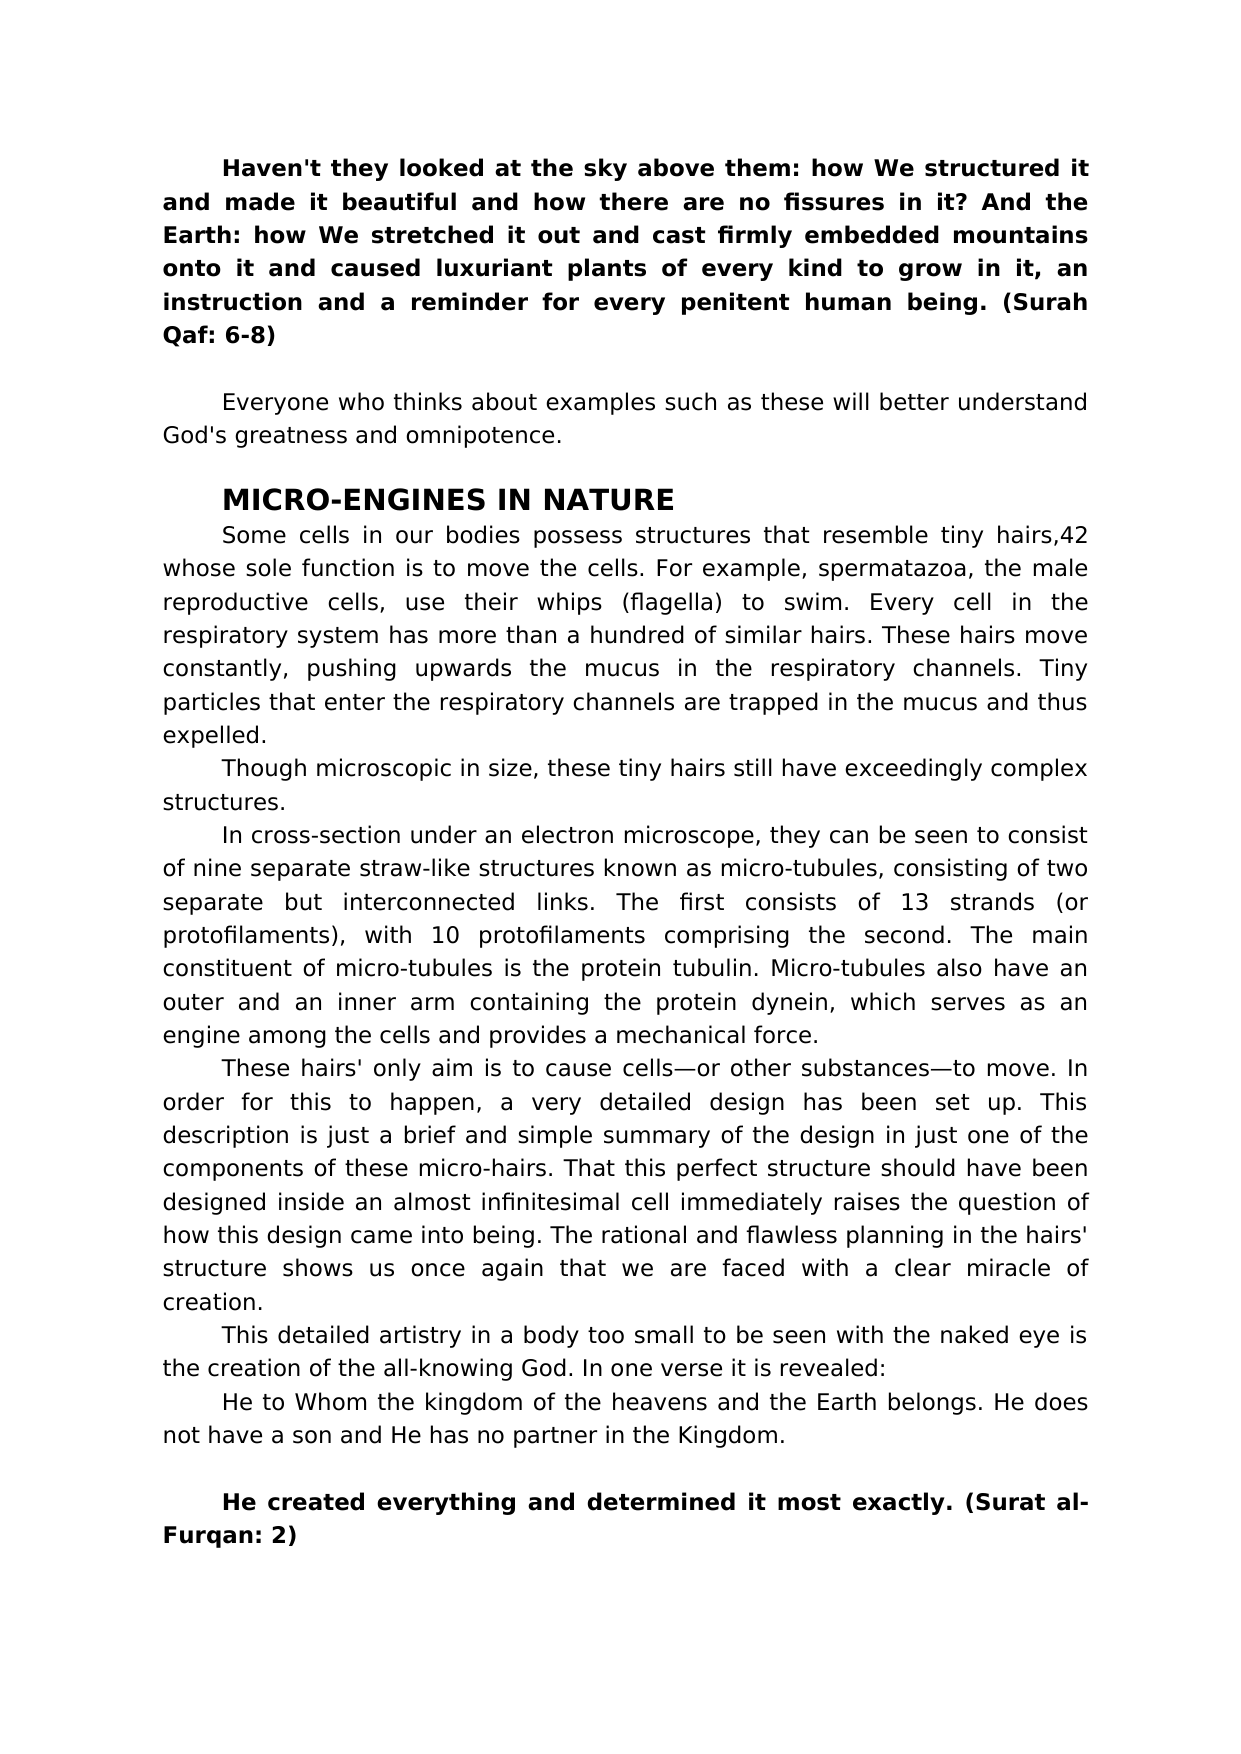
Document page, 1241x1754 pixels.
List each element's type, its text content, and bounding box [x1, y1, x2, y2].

text Though microscopic in size, these tiny hairs still have exceedingly complex structures. [162, 750, 1090, 817]
text He to Whom the kingdom of the heavens and the Earth belongs. He does not have a son and He has no partner in the Kingdom. [162, 1383, 1090, 1450]
text MICRO-ENGINES IN NATURE [162, 483, 1090, 517]
text In cross-section under an electron microscope, they can be seen to consist of nine separate straw-like structures known as micro-tubules, consisting of two separate but interconnected links. The first consists of 13 strands (or protofilaments), with 10 protofilaments comprising the second. The main constituent of micro-tubules is the protein tubulin. Micro-tubules also have an outer and an inner arm containing the protein dynein, which serves as an engine among the cells and provides a mechanical force. [162, 817, 1090, 1050]
text Haven't they looked at the sky above them: how We structured it and made it beautiful and how there are no fissures in it? And the Earth: how We stretched it out and cast firmly embedded mountains onto it and caused luxuriant plants of every kind to grow in it, an instruction and a reminder for every penitent human being. (Surah Qaf: 6-8) [162, 150, 1090, 350]
text Everyone who thinks about examples such as these will better understand God's greatness and omnipotence. [162, 383, 1090, 450]
text Some cells in our bodies possess structures that resemble tiny hairs,42 whose sole function is to move the cells. For example, spermatazoa, the male reproductive cells, use their whips (flagella) to swim. Every cell in the respiratory system has more than a hundred of similar hairs. These hairs move constantly, pushing upwards the mucus in the respiratory channels. Tiny particles that enter the respiratory channels are trapped in the mucus and thus expelled. [162, 517, 1090, 750]
text He created everything and determined it most exactly. (Surat al-Furqan: 2) [162, 1483, 1090, 1550]
text This detailed artistry in a body too small to be seen with the naked eye is the creation of the all-knowing God. In one verse it is revealed: [162, 1317, 1090, 1383]
text These hairs' only aim is to cause cells—or other substances—to move. In order for this to happen, a very detailed design has been set up. This description is just a brief and simple summary of the design in just one of the components of these micro-hairs. That this perfect structure should have been designed inside an almost infinitesimal cell immediately raises the question of how this design came into being. The rational and flawless planning in the hairs' structure shows us once again that we are faced with a clear miracle of creation. [162, 1050, 1090, 1317]
